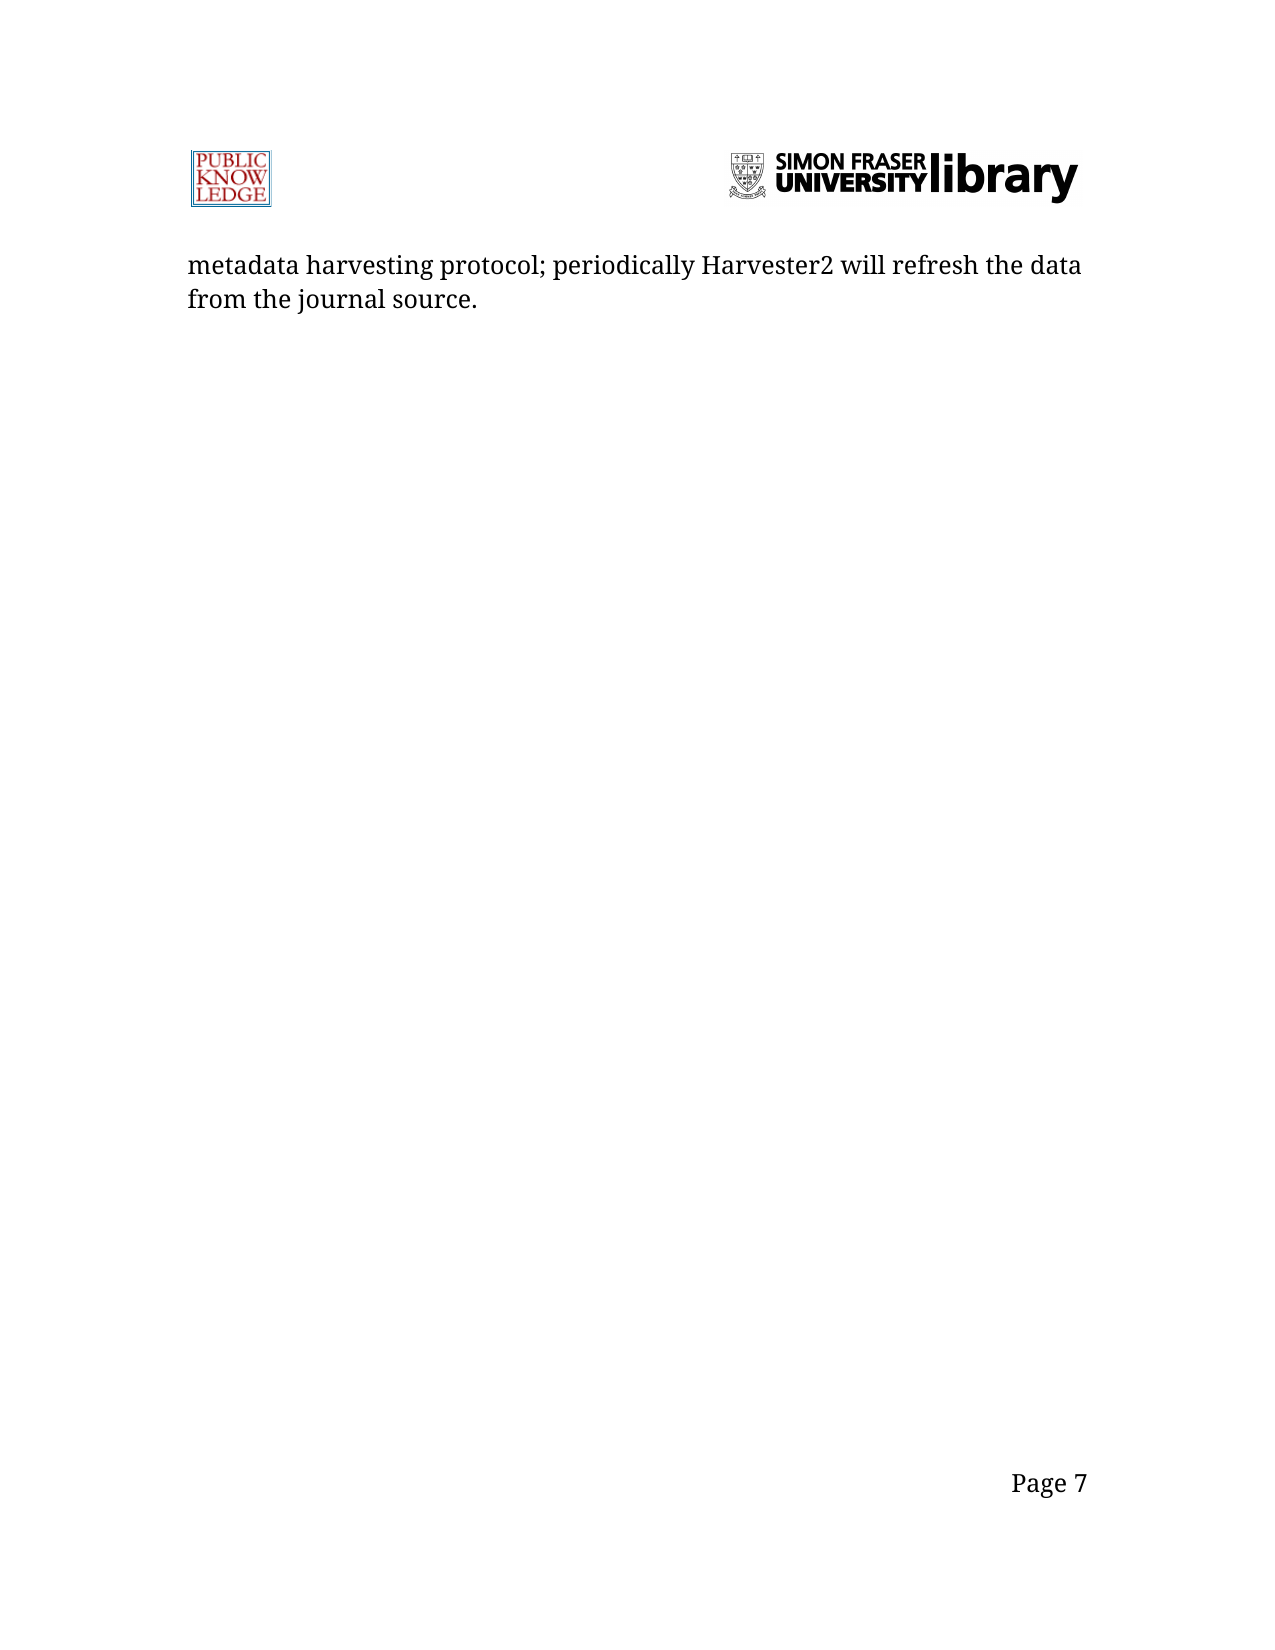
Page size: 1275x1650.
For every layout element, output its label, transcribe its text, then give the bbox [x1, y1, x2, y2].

picture [723, 150, 1083, 207]
text metadata harvesting protocol; periodically Harvester2 will refresh the data from the journal source. [187, 247, 1087, 315]
picture [193, 150, 272, 205]
